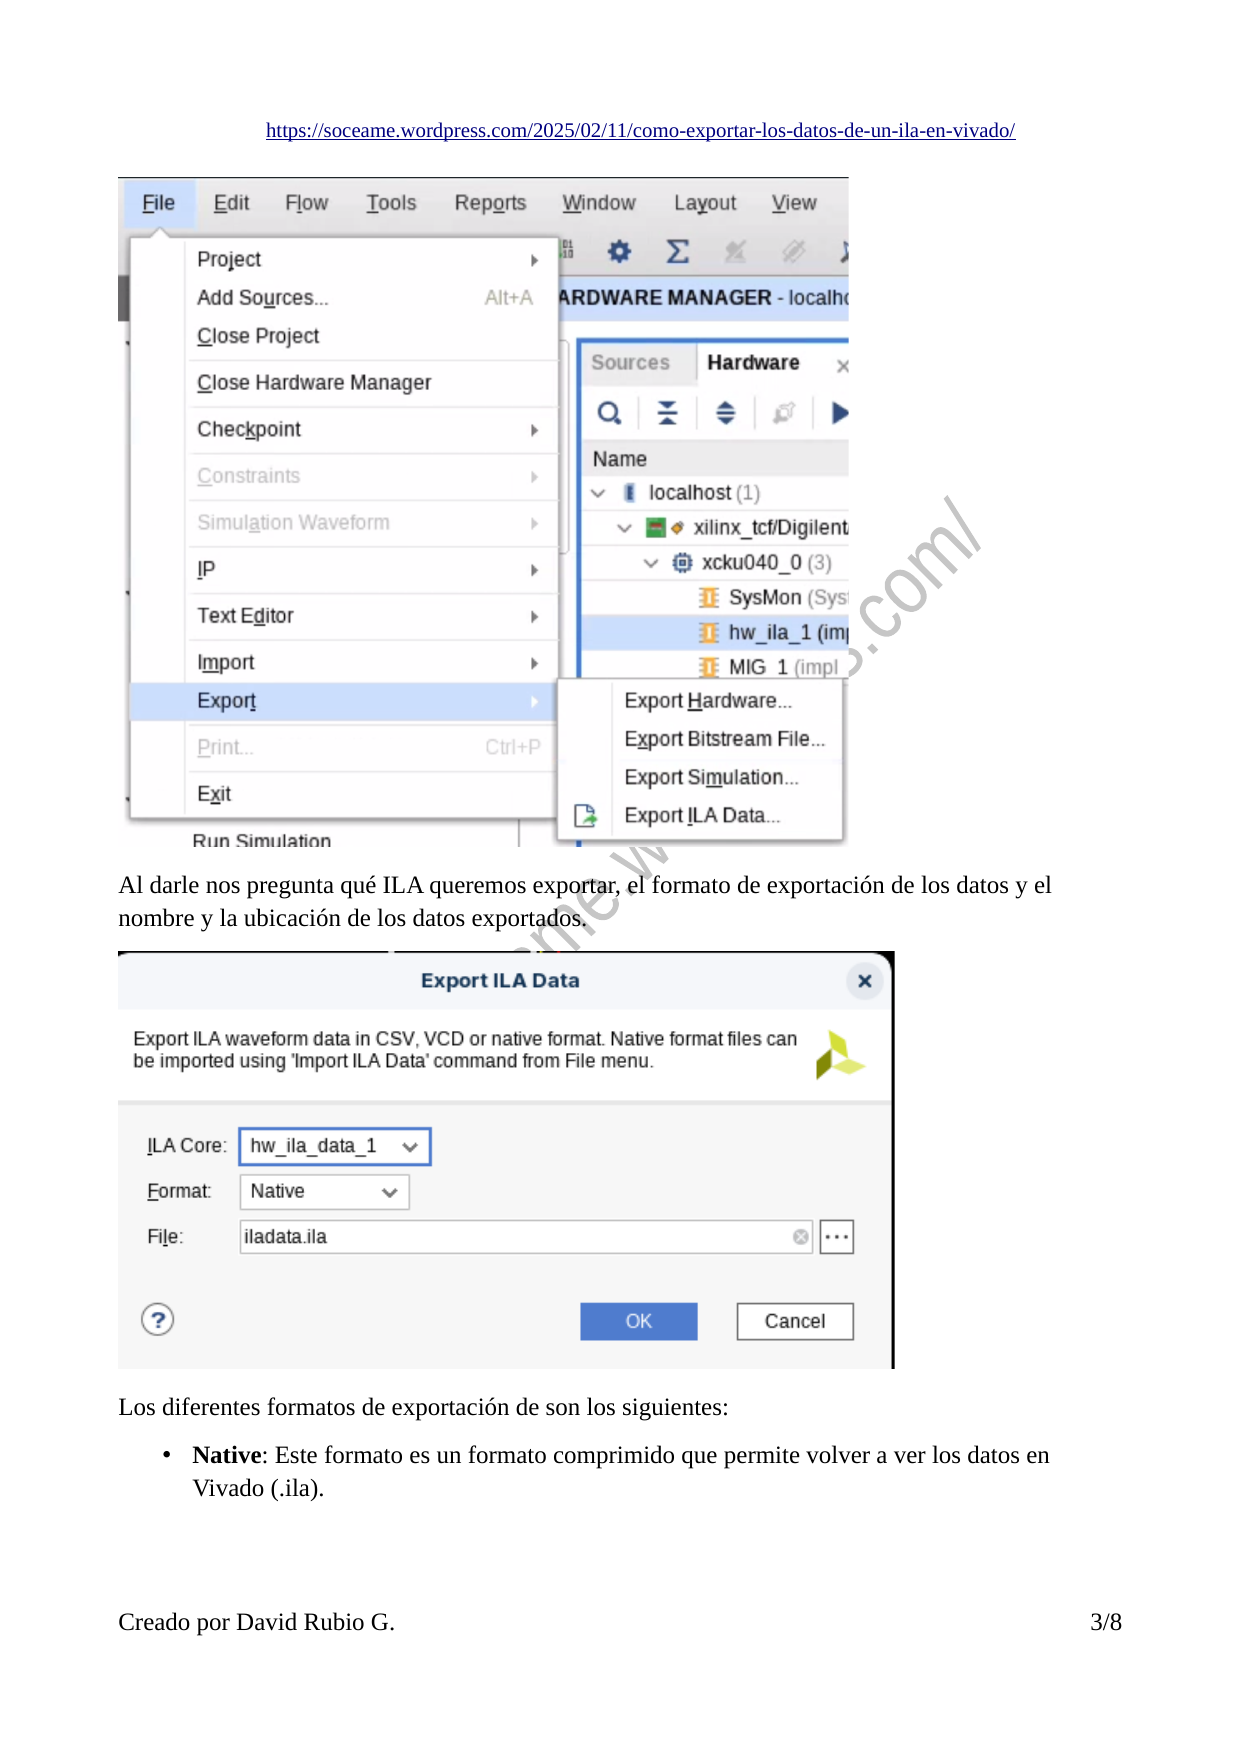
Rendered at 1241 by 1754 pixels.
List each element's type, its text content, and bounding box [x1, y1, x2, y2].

text Los diferentes formatos de exportación de son los siguientes: [118, 1392, 1122, 1421]
text Al darle nos pregunta qué ILA queremos exportar, el formato de exportación de los datos y el nombre y la ubicación de los datos exportados. [118, 870, 1122, 932]
picture [118, 177, 849, 847]
list Native: Este formato es un formato comprimido que permite volver a ver los datos en Vivado (.ila). [162, 1440, 1122, 1502]
picture [118, 951, 895, 1369]
